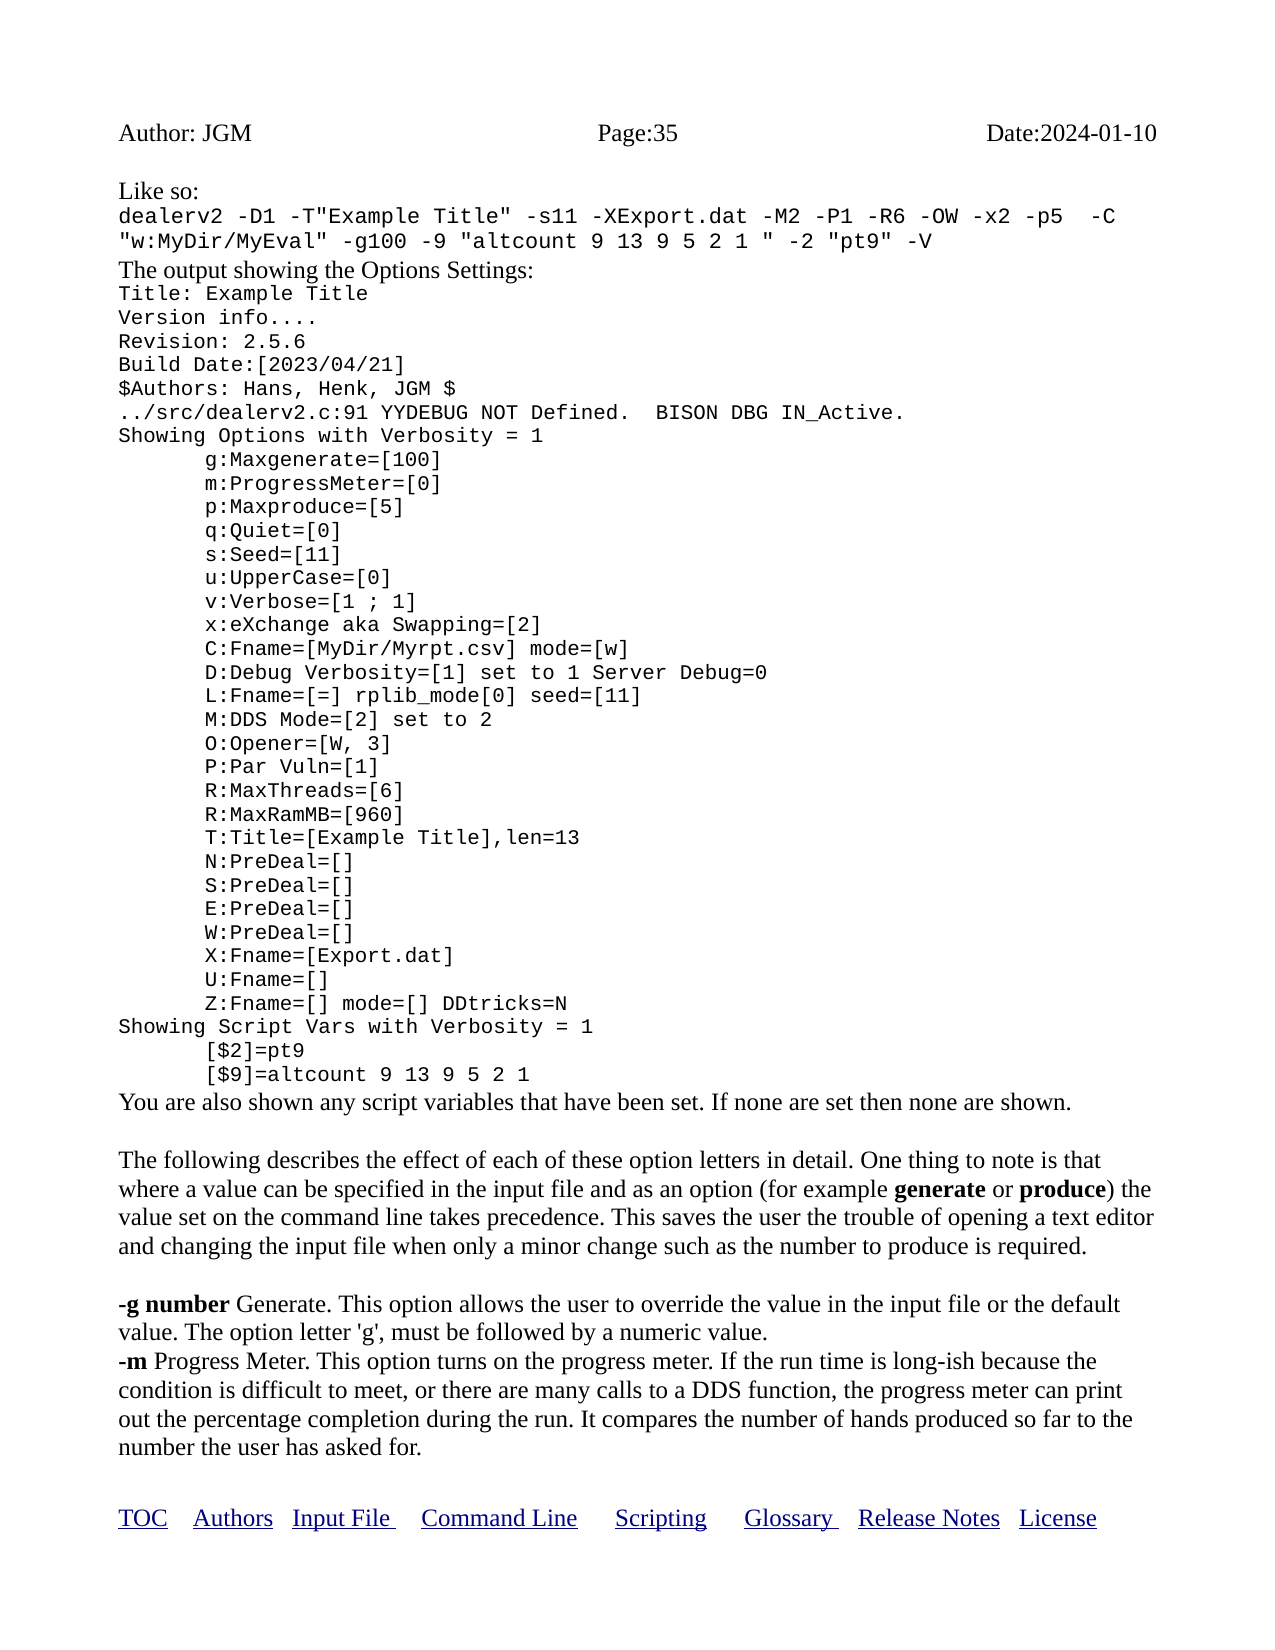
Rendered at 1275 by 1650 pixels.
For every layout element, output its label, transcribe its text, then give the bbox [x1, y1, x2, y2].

text X:Fname=[Export.dat] [118, 946, 1157, 969]
text $Authors: Hans, Henk, JGM $ [118, 378, 1157, 402]
text O:Opener=[W, 3] [118, 733, 1157, 756]
text C:Fname=[MyDir/Myrpt.csv] mode=[w] [118, 638, 1157, 662]
text M:DDS Mode=[2] set to 2 [118, 709, 1157, 733]
text Showing Script Vars with Verbosity = 1 [118, 1016, 1157, 1040]
text [$9]=altcount 9 13 9 5 2 1 [118, 1064, 1157, 1087]
text The output showing the Options Settings: [118, 255, 1157, 283]
text Revision: 2.5.6 [118, 331, 1157, 354]
text Version info.... [118, 307, 1157, 331]
text S:PreDeal=[] [118, 874, 1157, 898]
text p:Maxproduce=[5] [118, 496, 1157, 520]
text T:Title=[Example Title],len=13 [118, 827, 1157, 851]
text x:eXchange aka Swapping=[2] [118, 614, 1157, 638]
text N:PreDeal=[] [118, 851, 1157, 874]
text You are also shown any script variables that have been set. If none are set then none are shown. [118, 1087, 1157, 1116]
text E:PreDeal=[] [118, 898, 1157, 922]
text R:MaxThreads=[6] [118, 780, 1157, 804]
text Showing Options with Verbosity = 1 [118, 425, 1157, 449]
text P:Par Vuln=[1] [118, 756, 1157, 780]
text D:Debug Verbosity=[1] set to 1 Server Debug=0 [118, 662, 1157, 685]
text Like so: [118, 176, 1157, 205]
text Build Date:[2023/04/21] [118, 354, 1157, 378]
text s:Seed=[11] [118, 543, 1157, 567]
text [$2]=pt9 [118, 1040, 1157, 1064]
text R:MaxRamMB=[960] [118, 804, 1157, 827]
text L:Fname=[=] rplib_mode[0] seed=[11] [118, 685, 1157, 709]
text g:Maxgenerate=[100] [118, 449, 1157, 473]
text v:Verbose=[1 ; 1] [118, 591, 1157, 614]
text q:Quiet=[0] [118, 520, 1157, 543]
text dealerv2 -D1 -T"Example Title" -s11 -XExport.dat -M2 -P1 -R6 -OW -x2 -p5 -C "w:MyDir/MyEval" -g100 -9 "altcount 9 13 9 5 2 1 " -2 "pt9" -V [118, 205, 1157, 255]
text ../src/dealerv2.c:91 YYDEBUG NOT Defined. BISON DBG IN_Active. [118, 402, 1157, 425]
text Z:Fname=[] mode=[] DDtricks=N [118, 993, 1157, 1016]
text m:ProgressMeter=[0] [118, 473, 1157, 496]
text -m Progress Meter. This option turns on the progress meter. If the run time is long-ish because the condition is difficult to meet, or there are many calls to a DDS function, the progress meter can print out the percentage completion during the run. It compares the number of hands produced so far to the number the user has asked for. [118, 1346, 1157, 1461]
text U:Fname=[] [118, 969, 1157, 993]
text -g number Generate. This option allows the user to override the value in the input file or the default value. The option letter 'g', must be followed by a numeric value. [118, 1289, 1157, 1346]
text u:UpperCase=[0] [118, 567, 1157, 591]
text W:PreDeal=[] [118, 922, 1157, 946]
text Title: Example Title [118, 283, 1157, 307]
text The following describes the effect of each of these option letters in detail. One thing to note is that where a value can be specified in the input file and as an option (for example generate or produce) the value set on the command line takes precedence. This saves the user the trouble of opening a text editor and changing the input file when only a minor change such as the number to produce is required. [118, 1145, 1157, 1260]
